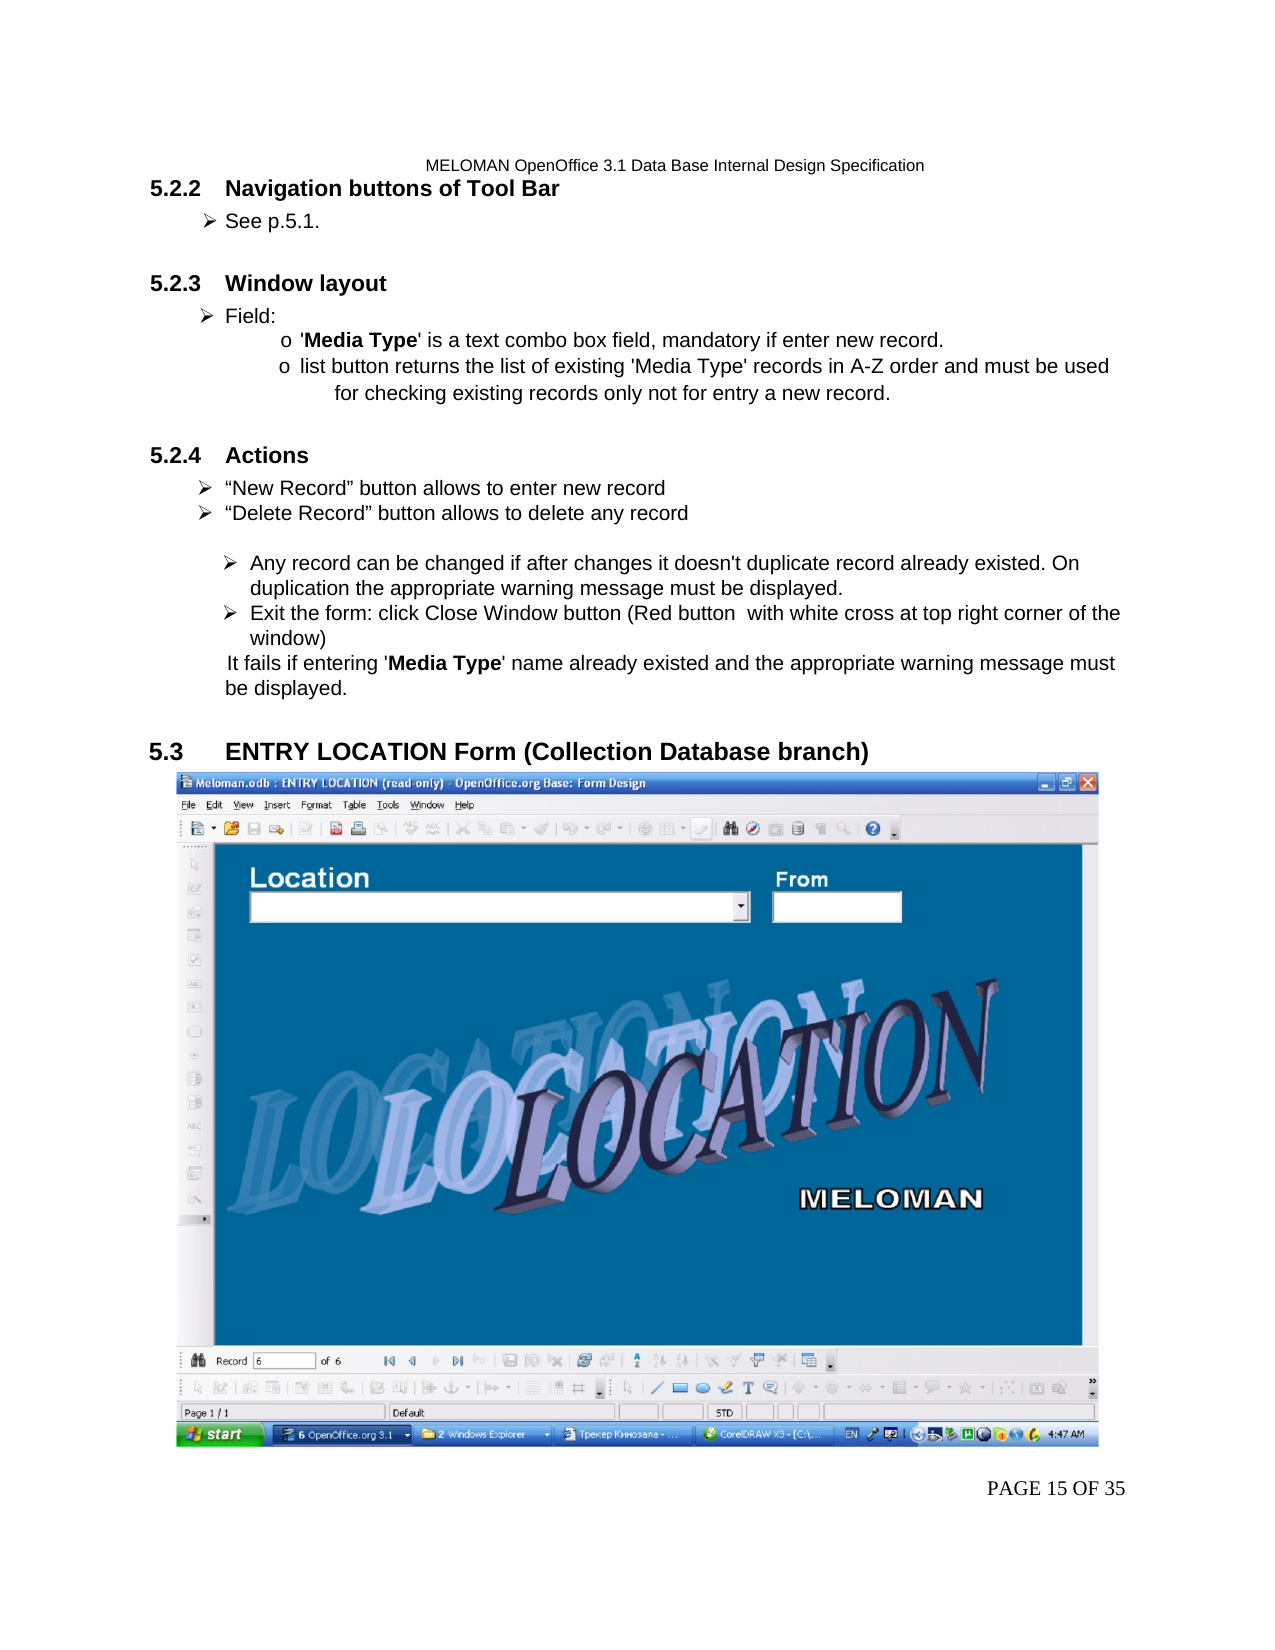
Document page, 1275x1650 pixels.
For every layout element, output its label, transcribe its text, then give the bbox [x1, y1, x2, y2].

picture [176, 772, 1099, 1447]
list “New Record” button allows to enter new record [197, 474, 1125, 499]
list list button returns the list of existing 'Media Type' records in A-Z order and must be used for checking existing records only not for entry a new record. [278, 353, 1125, 404]
list Exit the form: click Close Window button (Red button with white cross at top right corner of the window) [222, 599, 1125, 649]
subtitle Navigation buttons of Tool Bar [150, 175, 1125, 201]
text It fails if entering 'Media Type' name already existed and the appropriate warning message must be displayed. [225, 649, 1125, 699]
list Any record can be changed if after changes it doesn't duplicate record already existed. On duplication the appropriate warning message must be displayed. [222, 549, 1125, 599]
subtitle ENTRY LOCATION Form (Collection Database branch) [148, 737, 1125, 766]
list Field: [198, 303, 1125, 328]
subtitle Actions [150, 442, 1125, 468]
list “Delete Record” button allows to delete any record [197, 499, 1125, 524]
list 'Media Type' is a text combo box field, mandatory if enter new record. [280, 328, 1125, 353]
list See p.5.1. [202, 208, 1125, 233]
subtitle Window layout [150, 270, 1125, 296]
